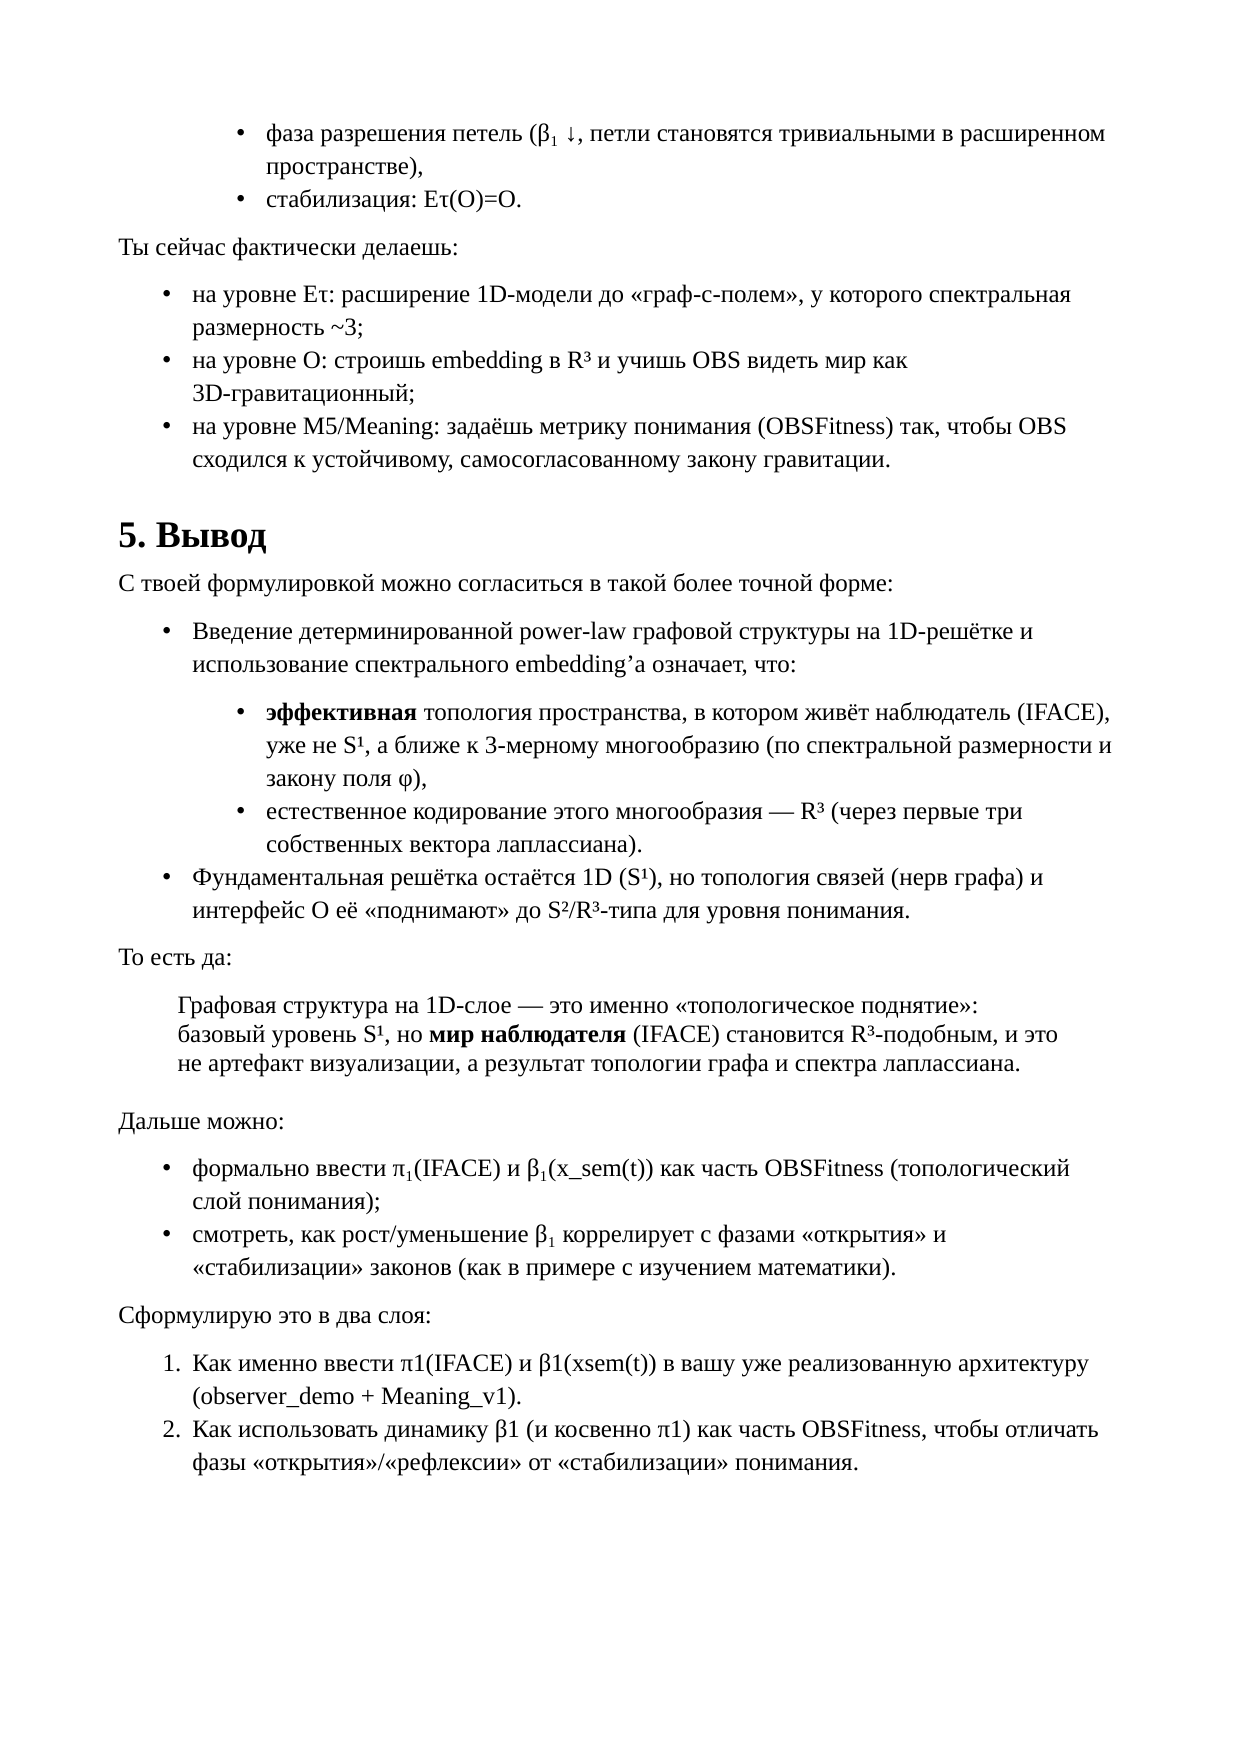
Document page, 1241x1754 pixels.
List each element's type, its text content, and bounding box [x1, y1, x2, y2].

list на уровне O: строишь embedding в R³ и учишь OBS видеть мир как 3D‑гравитационный; [162, 345, 1122, 407]
list фаза разрешения петель (β₁ ↓, петли становятся тривиальными в расширенном пространстве), [236, 118, 1122, 180]
list стабилизация: Eτ(O)=O. [236, 184, 1122, 213]
text Ты сейчас фактически делаешь: [118, 232, 1122, 261]
list естественное кодирование этого многообразия — R³ (через первые три собственных вектора лаплассиана). [236, 796, 1122, 858]
list эффективная топология пространства, в котором живёт наблюдатель (IFACE), уже не S¹, а ближе к 3‑мерному многообразию (по спектральной размерности и закону поля φ), [236, 697, 1122, 792]
list на уровне Eτ: расширение 1D‑модели до «граф‑с‑полем», у которого спектральная размерность ~3; [162, 279, 1122, 341]
subtitle 5. Вывод [118, 513, 1122, 556]
text Дальше можно: [118, 1106, 1122, 1134]
list Как именно ввести π1(IFACE) и β1(xsem(t)) в вашу уже реализованную архитектуру (observer_demo + Meaning_v1). [162, 1348, 1122, 1409]
text Сформулирую это в два слоя: [118, 1300, 1122, 1329]
list Фундаментальная решётка остаётся 1D (S¹), но топология связей (нерв графа) и интерфейс O её «поднимают» до S²/R³‑типа для уровня понимания. [162, 862, 1122, 924]
list на уровне M5/Meaning: задаёшь метрику понимания (OBSFitness) так, чтобы OBS сходился к устойчивому, самосогласованному закону гравитации. [162, 411, 1122, 473]
list Как использовать динамику β1 (и косвенно π1) как часть OBSFitness, чтобы отличать фазы «открытия»/«рефлексии» от «стабилизации» понимания. [162, 1414, 1122, 1476]
list формально ввести π₁(IFACE) и β₁(x_sem(t)) как часть OBSFitness (топологический слой понимания); [162, 1153, 1122, 1215]
text То есть да: [118, 942, 1122, 971]
text Графовая структура на 1D‑слое — это именно «топологическое поднятие»: базовый уровень S¹, но мир наблюдателя (IFACE) становится R³‑подобным, и это не артефакт визуализации, а результат топологии графа и спектра лаплассиана. [177, 990, 1063, 1076]
list Введение детерминированной power‑law графовой структуры на 1D‑решётке и использование спектрального embedding’а означает, что: [162, 616, 1122, 678]
text С твоей формулировкой можно согласиться в такой более точной форме: [118, 568, 1122, 597]
list смотреть, как рост/уменьшение β₁ коррелирует с фазами «открытия» и «стабилизации» законов (как в примере с изучением математики). [162, 1219, 1122, 1281]
